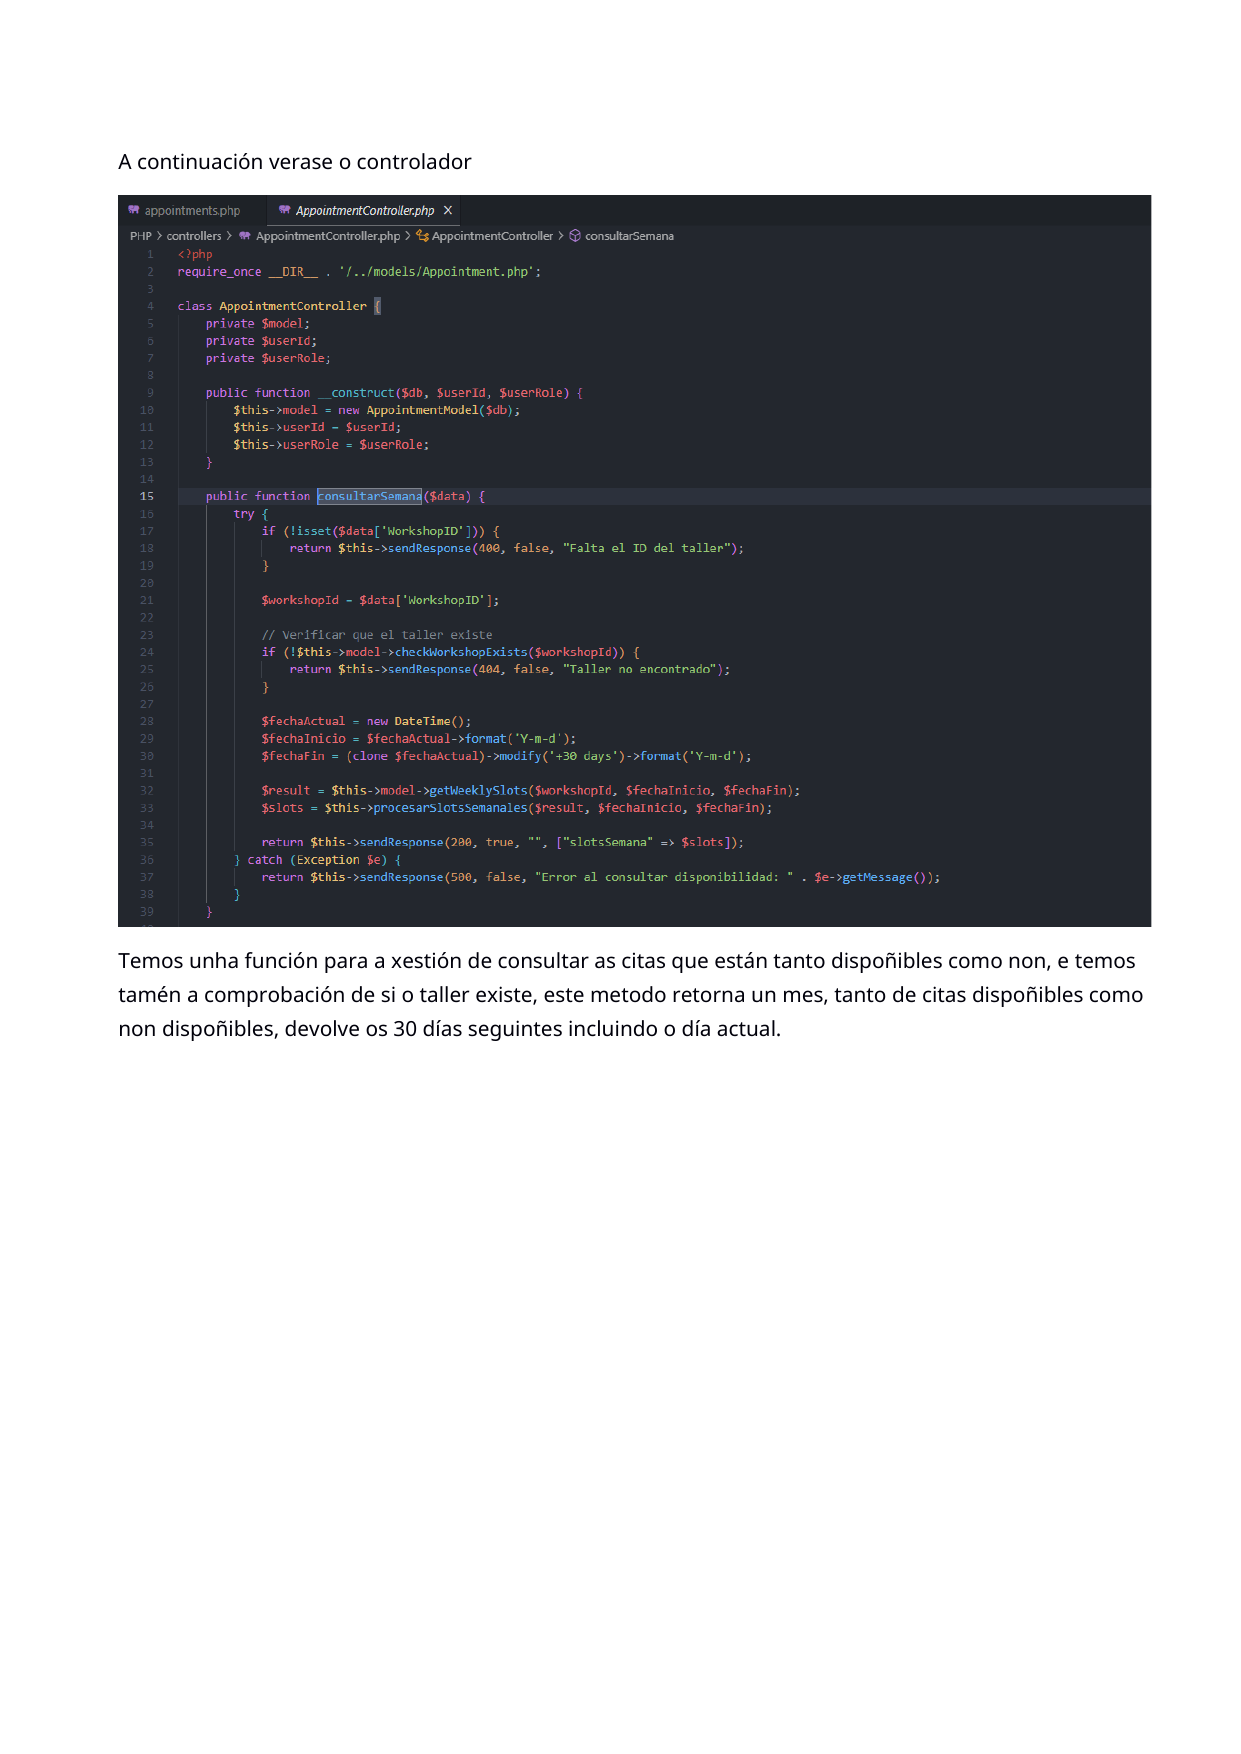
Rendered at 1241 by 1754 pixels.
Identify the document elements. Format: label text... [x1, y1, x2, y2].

text Temos unha función para a xestión de consultar as citas que están tanto dispoñibles como non, e temos tamén a comprobación de si o taller existe, este metodo retorna un mes, tanto de citas dispoñibles como non dispoñibles, devolve os 30 días seguintes incluindo o día actual. [118, 946, 1152, 1042]
text A continuación verase o controlador [118, 147, 1152, 175]
picture [118, 195, 1152, 927]
